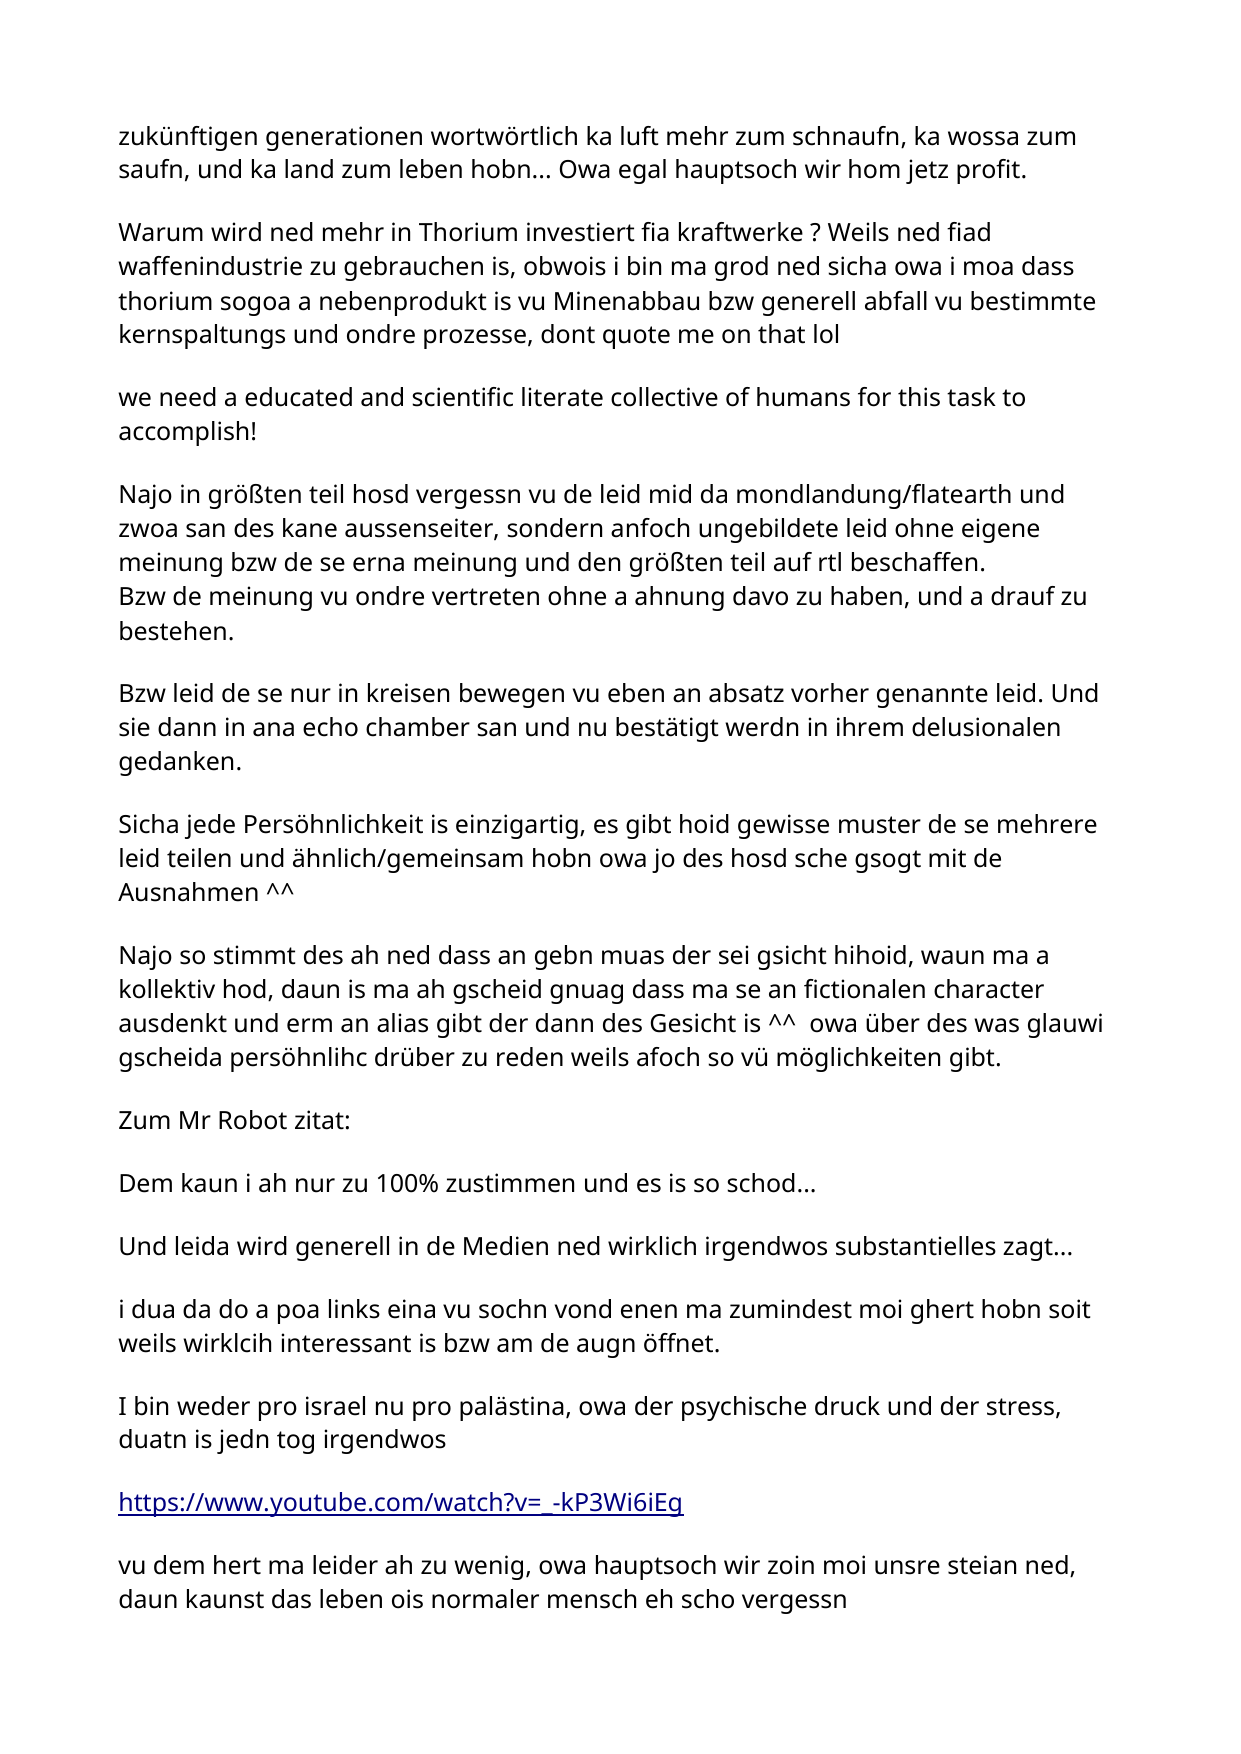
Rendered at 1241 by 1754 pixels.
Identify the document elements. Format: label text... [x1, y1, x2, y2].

text Und leida wird generell in de Medien ned wirklich irgendwos substantielles zagt... [118, 1228, 1122, 1262]
text i dua da do a poa links eina vu sochn vond enen ma zumindest moi ghert hobn soit weils wirklcih interessant is bzw am de augn öffnet. [118, 1291, 1122, 1359]
text we need a educated and scientific literate collective of humans for this task to accomplish! [118, 380, 1122, 448]
text Najo in größten teil hosd vergessn vu de leid mid da mondlandung/flatearth und zwoa san des kane aussenseiter, sondern anfoch ungebildete leid ohne eigene meinung bzw de se erna meinung und den größten teil auf rtl beschaffen. [118, 477, 1122, 579]
text Zum Mr Robot zitat: [118, 1103, 1122, 1137]
text I bin weder pro israel nu pro palästina, owa der psychische druck und der stress, duatn is jedn tog irgendwos [118, 1388, 1122, 1456]
text Bzw de meinung vu ondre vertreten ohne a ahnung davo zu haben, und a drauf zu bestehen. [118, 579, 1122, 647]
text zukünftigen generationen wortwörtlich ka luft mehr zum schnaufn, ka wossa zum saufn, und ka land zum leben hobn... Owa egal hauptsoch wir hom jetz profit. [118, 118, 1122, 186]
text vu dem hert ma leider ah zu wenig, owa hauptsoch wir zoin moi unsre steian ned, daun kaunst das leben ois normaler mensch eh scho vergessn [118, 1548, 1122, 1616]
text Warum wird ned mehr in Thorium investiert fia kraftwerke ? Weils ned fiad waffenindustrie zu gebrauchen is, obwois i bin ma grod ned sicha owa i moa dass thorium sogoa a nebenprodukt is vu Minenabbau bzw generell abfall vu bestimmte kernspaltungs und ondre prozesse, dont quote me on that lol [118, 215, 1122, 351]
text Dem kaun i ah nur zu 100% zustimmen und es is so schod... [118, 1166, 1122, 1200]
text Bzw leid de se nur in kreisen bewegen vu eben an absatz vorher genannte leid. Und sie dann in ana echo chamber san und nu bestätigt werdn in ihrem delusionalen gedanken. [118, 676, 1122, 778]
text Sicha jede Persöhnlichkeit is einzigartig, es gibt hoid gewisse muster de se mehrere leid teilen und ähnlich/gemeinsam hobn owa jo des hosd sche gsogt mit de Ausnahmen ^^ [118, 807, 1122, 909]
text Najo so stimmt des ah ned dass an gebn muas der sei gsicht hihoid, waun ma a kollektiv hod, daun is ma ah gscheid gnuag dass ma se an fictionalen character ausdenkt und erm an alias gibt der dann des Gesicht is ^^ owa über des was glauwi gscheida persöhnlihc drüber zu reden weils afoch so vü möglichkeiten gibt. [118, 938, 1122, 1074]
text https://www.youtube.com/watch?v=_-kP3Wi6iEg [118, 1485, 1122, 1519]
